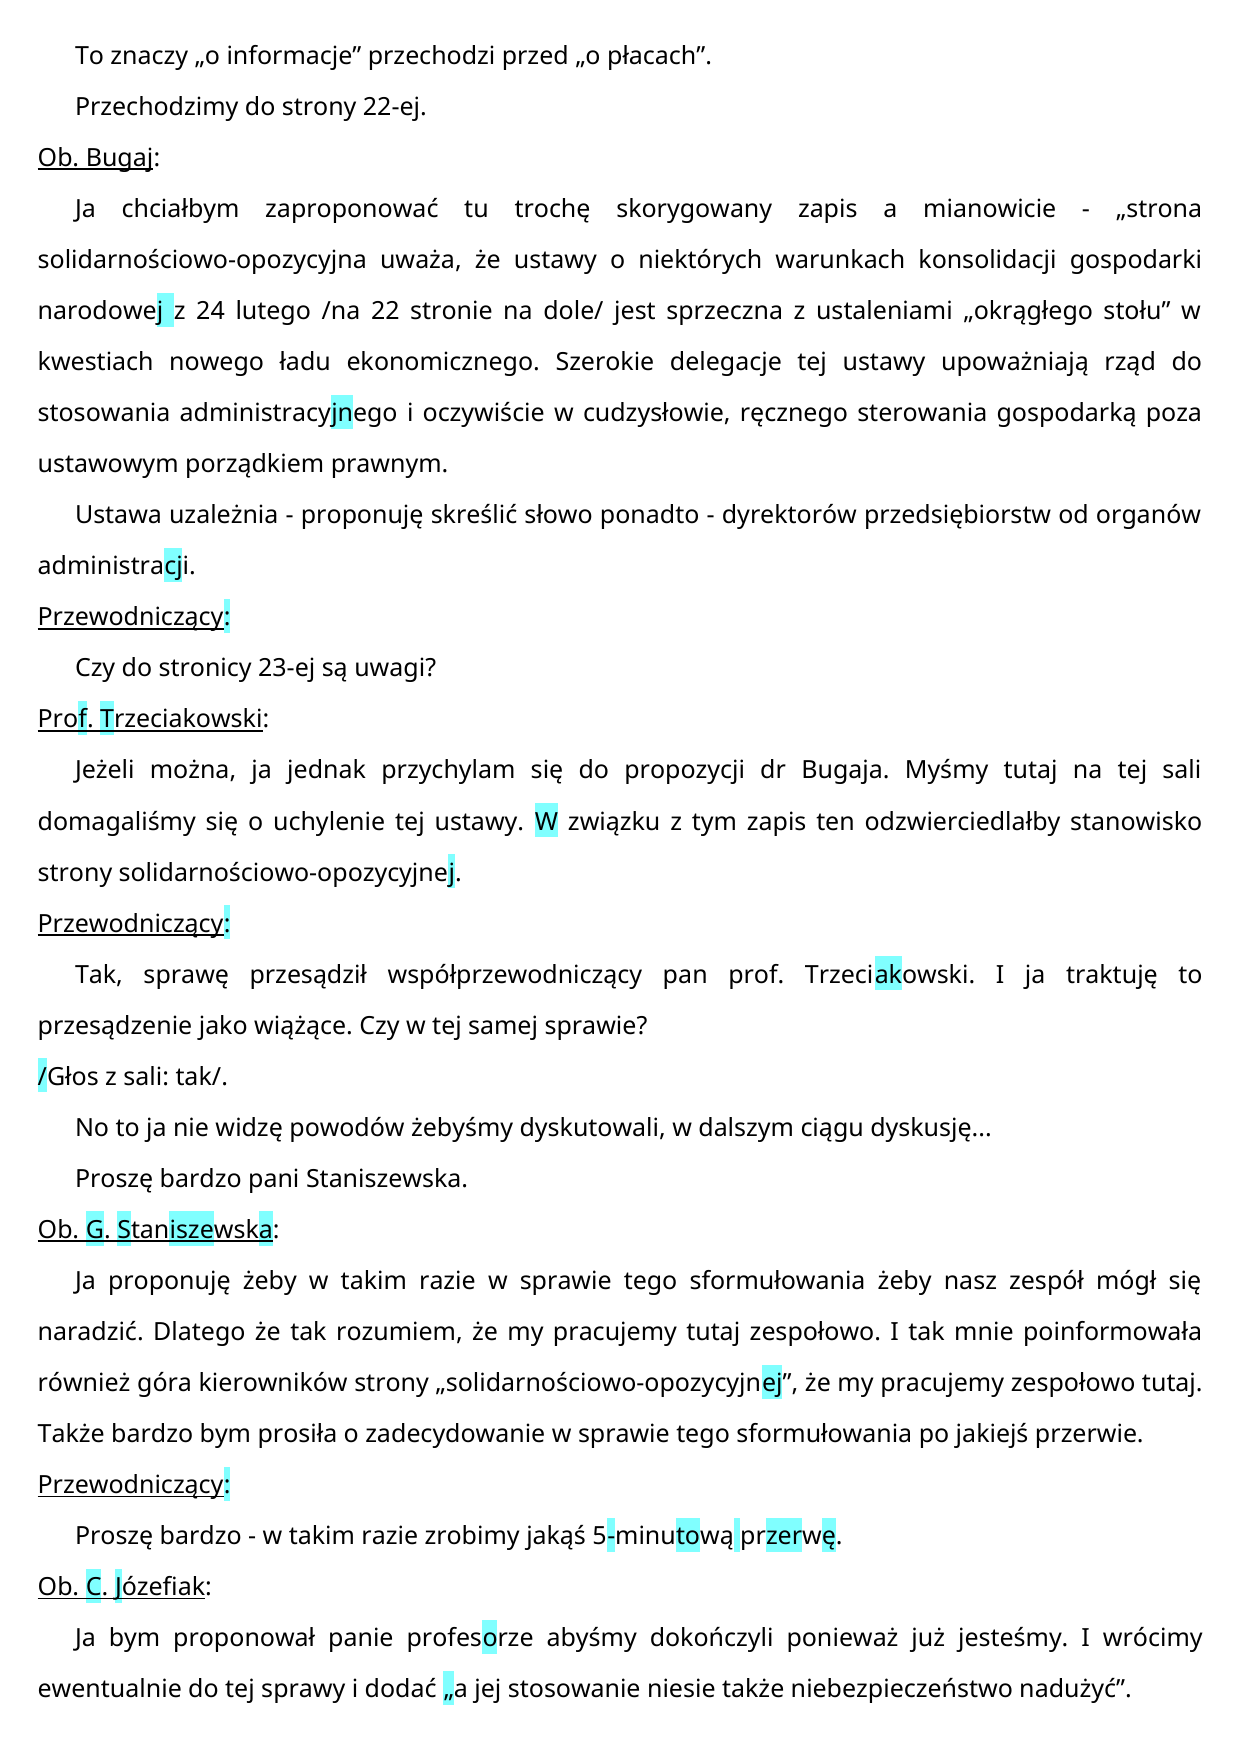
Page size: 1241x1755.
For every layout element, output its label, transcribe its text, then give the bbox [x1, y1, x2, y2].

text No to ja nie widzę powodów żebyśmy dyskutowali, w dalszym ciągu dyskusję... [37, 1109, 1203, 1143]
text To znaczy „o informacje” przechodzi przed „o płacach”. [37, 37, 1203, 72]
text Ja bym proponował panie profesorze abyśmy dokończyli ponieważ już jesteśmy. I wrócimy ewentualnie do tej sprawy i dodać „a jej stosowanie niesie także niebezpieczeństwo nadużyć”. [37, 1620, 1203, 1705]
text /Głos z sali: tak/. [37, 1058, 1203, 1092]
text Proszę bardzo pani Staniszewska. [37, 1160, 1203, 1194]
text Przechodzimy do strony 22-ej. [37, 88, 1203, 123]
text Przewodniczący: [37, 905, 1203, 939]
text Ob. G. Staniszewska: [37, 1211, 1203, 1246]
text Ja proponuję żeby w takim razie w sprawie tego sformułowania żeby nasz zespół mógł się naradzić. Dlatego że tak rozumiem, że my pracujemy tutaj zespołowo. I tak mnie poinformowała również góra kierowników strony „solidarnościowo-opozycyjnej”, że my pracujemy zespołowo tutaj. Także bardzo bym prosiła o zadecydowanie w sprawie tego sformułowania po jakiejś przerwie. [37, 1262, 1203, 1450]
text Przewodniczący: [37, 1467, 1203, 1501]
text Proszę bardzo - w takim razie zrobimy jakąś 5-minutową przerwę. [37, 1518, 1203, 1552]
text Tak, sprawę przesądził współprzewodniczący pan prof. Trzeciakowski. I ja traktuję to przesądzenie jako wiążące. Czy w tej samej sprawie? [37, 956, 1203, 1041]
text Jeżeli można, ja jednak przychylam się do propozycji dr Bugaja. Myśmy tutaj na tej sali domagaliśmy się o uchylenie tej ustawy. W związku z tym zapis ten odzwierciedlałby stanowisko strony solidarnościowo-opozycyjnej. [37, 752, 1203, 888]
text Ustawa uzależnia - proponuję skreślić słowo ponadto - dyrektorów przedsiębiorstw od organów administracji. [37, 497, 1203, 582]
text Czy do stronicy 23-ej są uwagi? [37, 650, 1203, 684]
text Ja chciałbym zaproponować tu trochę skorygowany zapis a mianowicie - „strona solidarnościowo-opozycyjna uważa, że ustawy o niektórych warunkach konsolidacji gospodarki narodowej z 24 lutego /na 22 stronie na dole/ jest sprzeczna z ustaleniami „okrągłego stołu” w kwestiach nowego ładu ekonomicznego. Szerokie delegacje tej ustawy upoważniają rząd do stosowania administracyjnego i oczywiście w cudzysłowie, ręcznego sterowania gospodarką poza ustawowym porządkiem prawnym. [37, 191, 1203, 480]
text Ob. C. Józefiak: [37, 1569, 1203, 1603]
text Prof. Trzeciakowski: [37, 701, 1203, 735]
text Przewodniczący: [37, 599, 1203, 633]
text Ob. Bugaj: [37, 139, 1203, 174]
